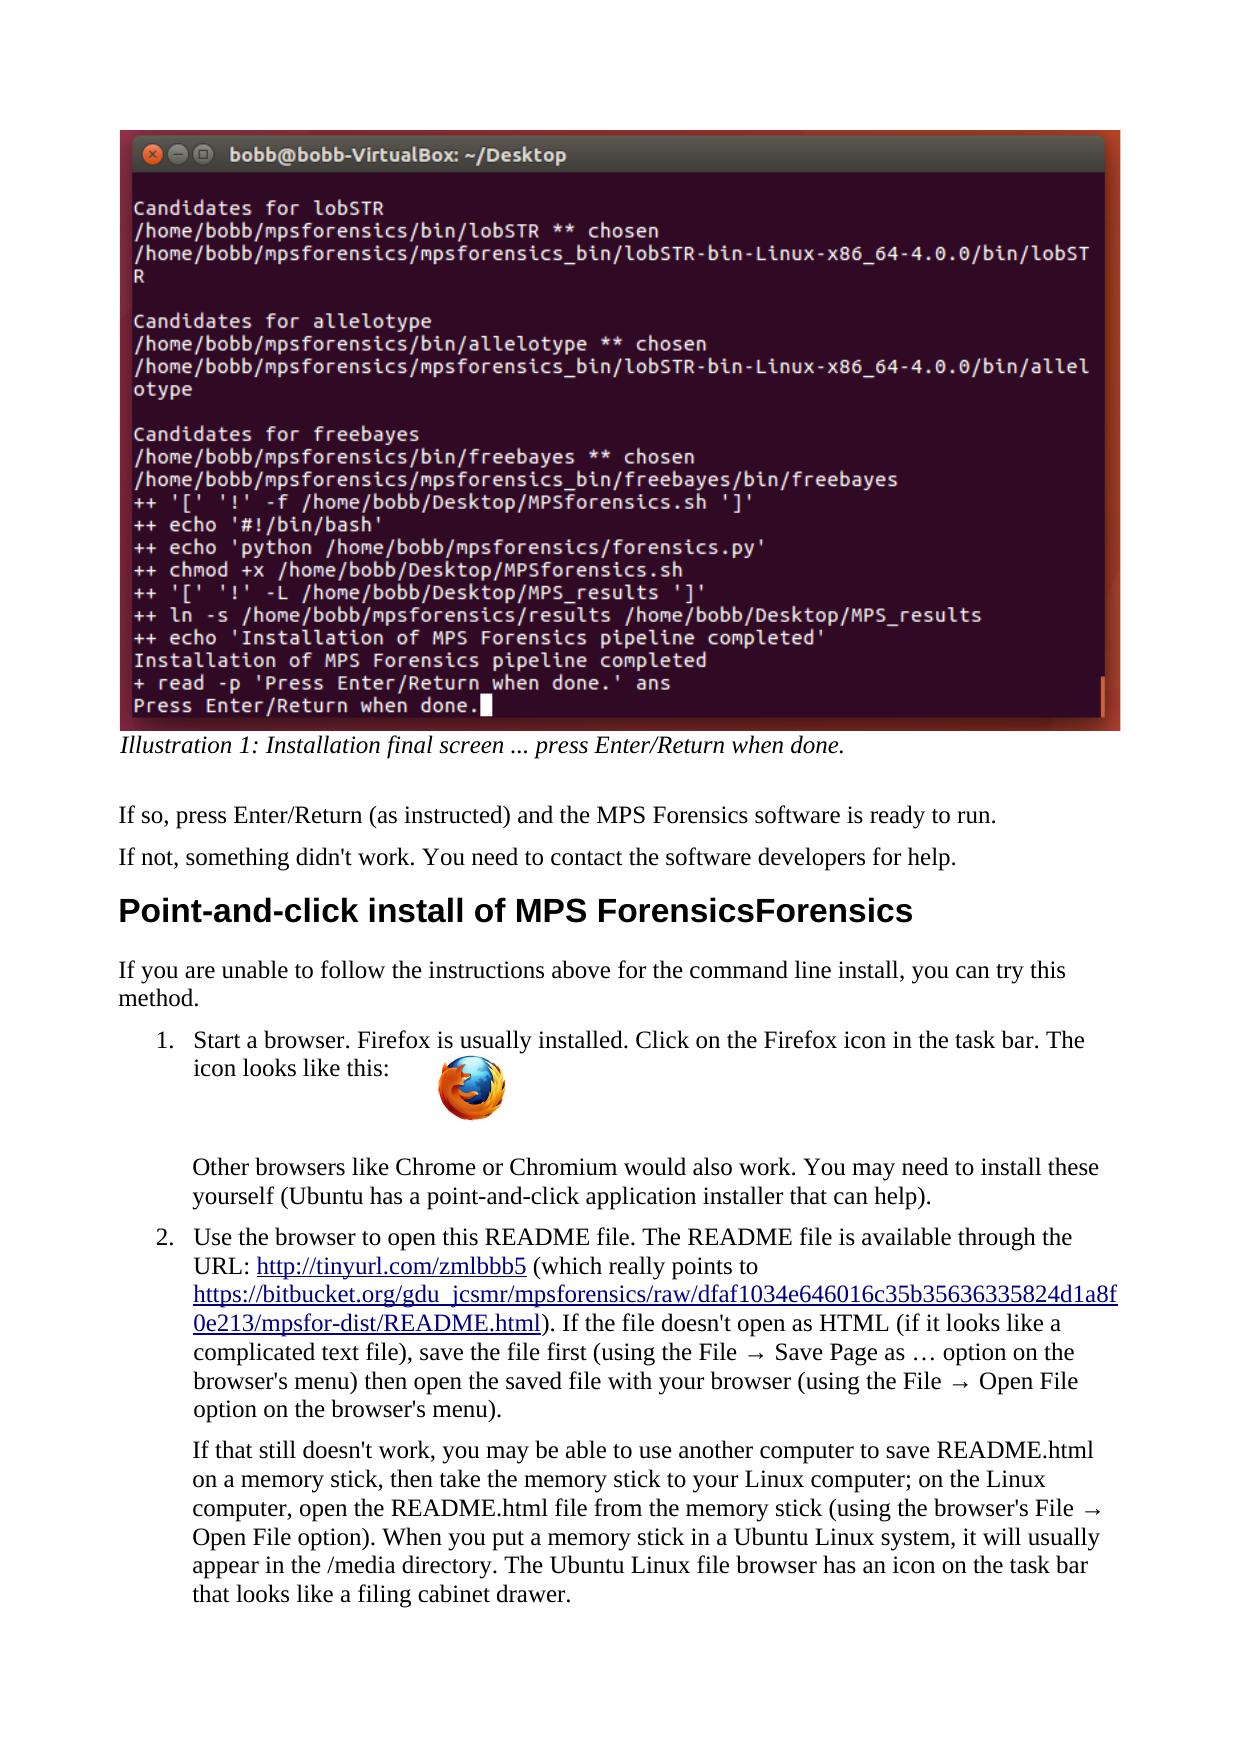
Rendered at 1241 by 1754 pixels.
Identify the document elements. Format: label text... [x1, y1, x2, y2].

text Illustration 1: Installation final screen ... press Enter/Return when done. [120, 731, 1121, 759]
subtitle Point-and-click install of MPS ForensicsForensics [118, 891, 1122, 930]
picture [436, 1053, 507, 1123]
text If that still doesn't work, you may be able to use another computer to save README.html on a memory stick, then take the memory stick to your Linux computer; on the Linux computer, open the README.html file from the memory stick (using the browser's File → Open File option). When you put a memory stick in a Ubuntu Linux system, it will usually appear in the /media directory. The Ubuntu Linux file browser has an icon on the task bar that looks like a filing cabinet drawer. [192, 1436, 1122, 1608]
text Other browsers like Chrome or Chromium would also work. You may need to install these yourself (Ubuntu has a point-and-click application installer that can help). [192, 1152, 1122, 1209]
text If so, press Enter/Return (as instructed) and the MPS Forensics software is ready to run. [118, 801, 1122, 829]
text If not, something didn't work. You need to contact the software developers for help. [118, 842, 1122, 870]
list Use the browser to open this README file. The README file is available through the URL: http://tinyurl.com/zmlbbb5 (which really points to https://bitbucket.org/gdu_jcsmr/mpsforensics/raw/dfaf1034e646016c35b35636335824d1a8f0e213/mpsfor-dist/README.html). If the file doesn't open as HTML (if it looks like a complicated text file), save the file first (using the File → Save Page as … option on the browser's menu) then open the saved file with your browser (using the File → Open File option on the browser's menu). [156, 1222, 1122, 1423]
text If you are unable to follow the instructions above for the command line install, you can try this method. [118, 955, 1122, 1012]
picture [119, 130, 1121, 731]
list Start a browser. Firefox is usually installed. Click on the Firefox icon in the task bar. The icon looks like this: [156, 1025, 1122, 1140]
